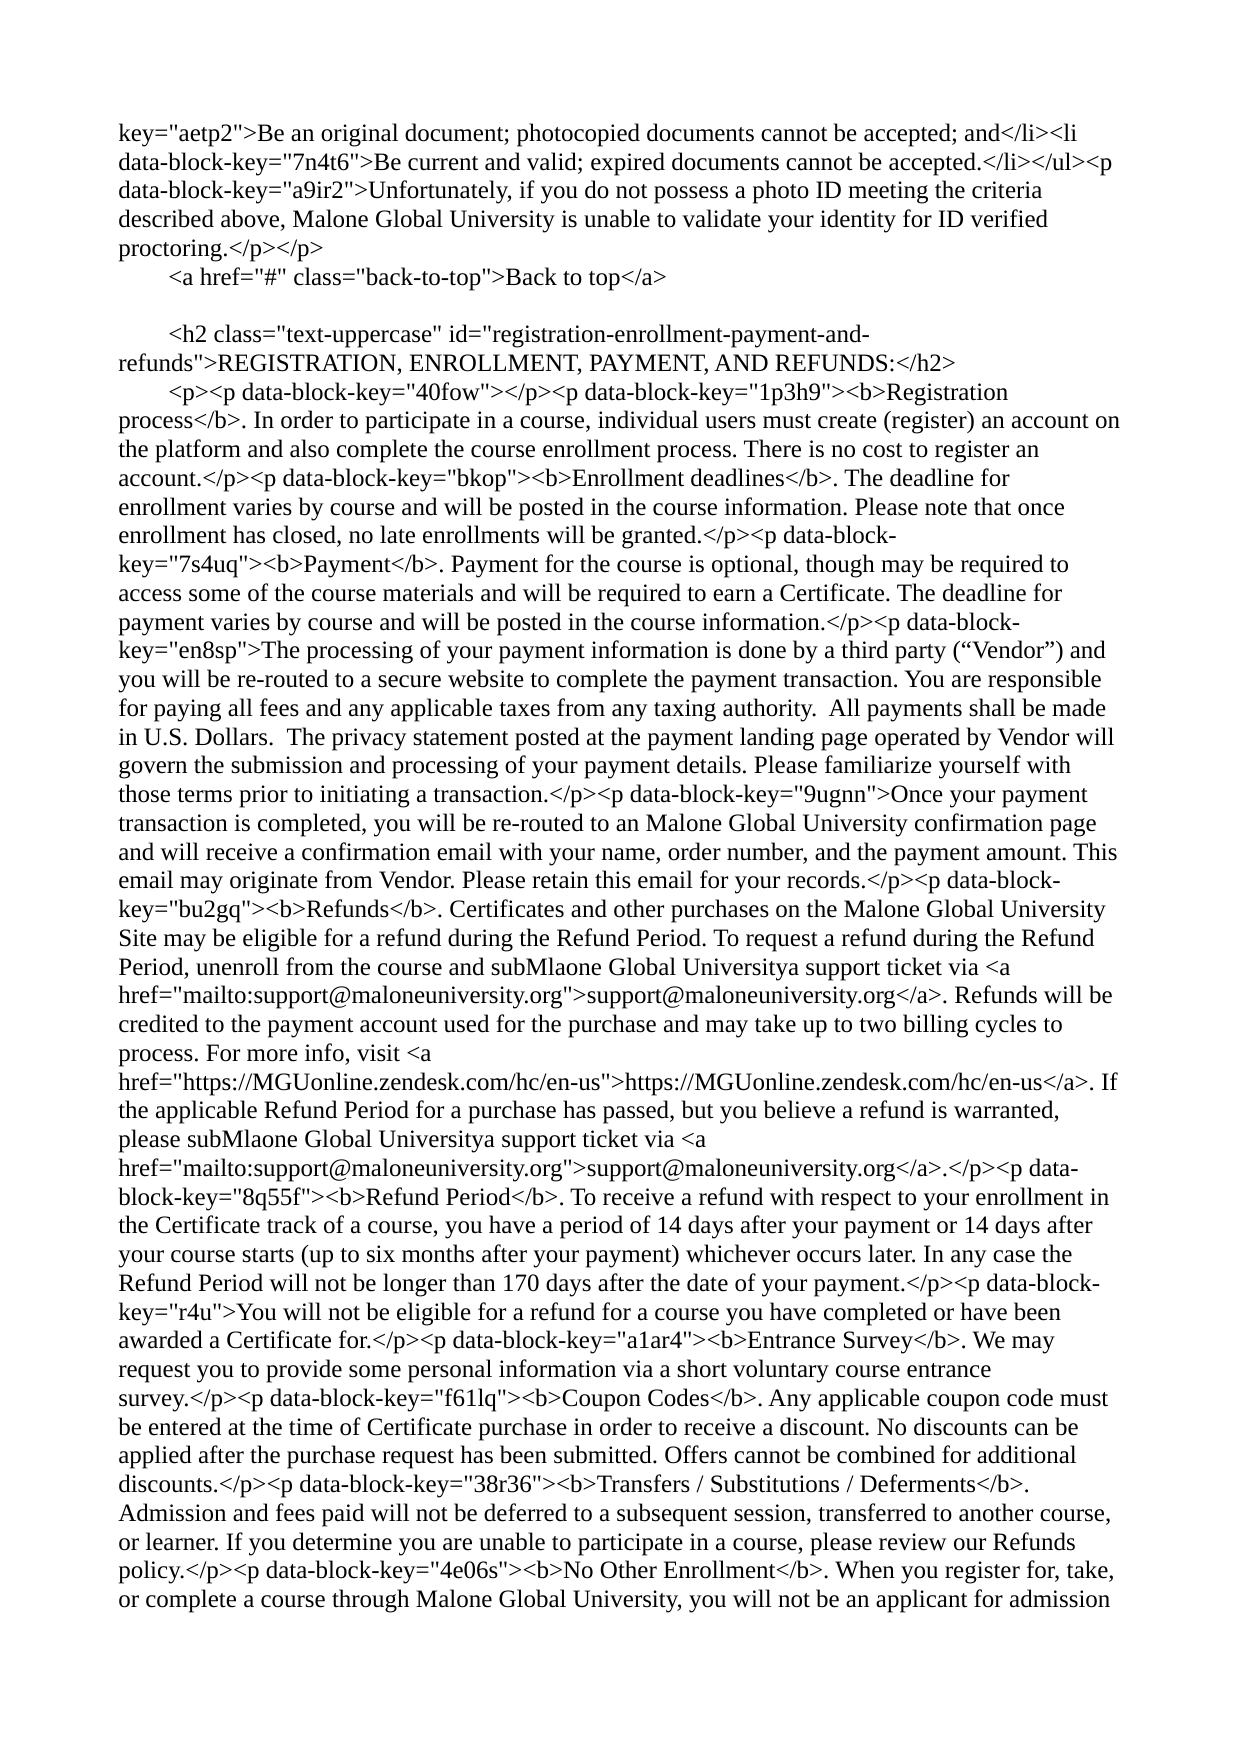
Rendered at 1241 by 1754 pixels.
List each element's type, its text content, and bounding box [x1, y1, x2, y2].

text <h2 class="text-uppercase" id="registration-enrollment-payment-and-refunds">REGISTRATION, ENROLLMENT, PAYMENT, AND REFUNDS:</h2> [118, 319, 1122, 377]
text <p><p data-block-key="40fow"></p><p data-block-key="1p3h9"><b>Registration process</b>. In order to participate in a course, individual users must create (register) an account on the platform and also complete the course enrollment process. There is no cost to register an account.</p><p data-block-key="bkop"><b>Enrollment deadlines</b>. The deadline for enrollment varies by course and will be posted in the course information. Please note that once enrollment has closed, no late enrollments will be granted.</p><p data-block-key="7s4uq"><b>Payment</b>. Payment for the course is optional, though may be required to access some of the course materials and will be required to earn a Certificate. The deadline for payment varies by course and will be posted in the course information.</p><p data-block-key="en8sp">The processing of your payment information is done by a third party (“Vendor”) and you will be re-routed to a secure website to complete the payment transaction. You are responsible for paying all fees and any applicable taxes from any taxing authority. All payments shall be made in U.S. Dollars. The privacy statement posted at the payment landing page operated by Vendor will govern the submission and processing of your payment details. Please familiarize yourself with those terms prior to initiating a transaction.</p><p data-block-key="9ugnn">Once your payment transaction is completed, you will be re-routed to an Malone Global University confirmation page and will receive a confirmation email with your name, order number, and the payment amount. This email may originate from Vendor. Please retain this email for your records.</p><p data-block-key="bu2gq"><b>Refunds</b>. Certificates and other purchases on the Malone Global University Site may be eligible for a refund during the Refund Period. To request a refund during the Refund Period, unenroll from the course and subMlaone Global Universitya support ticket via <a href="mailto:support@maloneuniversity.org">support@maloneuniversity.org</a>. Refunds will be credited to the payment account used for the purchase and may take up to two billing cycles to process. For more info, visit <a href="https://MGUonline.zendesk.com/hc/en-us">https://MGUonline.zendesk.com/hc/en-us</a>. If the applicable Refund Period for a purchase has passed, but you believe a refund is warranted, please subMlaone Global Universitya support ticket via <a href="mailto:support@maloneuniversity.org">support@maloneuniversity.org</a>.</p><p data-block-key="8q55f"><b>Refund Period</b>. To receive a refund with respect to your enrollment in the Certificate track of a course, you have a period of 14 days after your payment or 14 days after your course starts (up to six months after your payment) whichever occurs later. In any case the Refund Period will not be longer than 170 days after the date of your payment.</p><p data-block-key="r4u">You will not be eligible for a refund for a course you have completed or have been awarded a Certificate for.</p><p data-block-key="a1ar4"><b>Entrance Survey</b>. We may request you to provide some personal information via a short voluntary course entrance survey.</p><p data-block-key="f61lq"><b>Coupon Codes</b>. Any applicable coupon code must be entered at the time of Certificate purchase in order to receive a discount. No discounts can be applied after the purchase request has been submitted. Offers cannot be combined for additional discounts.</p><p data-block-key="38r36"><b>Transfers / Substitutions / Deferments</b>. Admission and fees paid will not be deferred to a subsequent session, transferred to another course, or learner. If you determine you are unable to participate in a course, please review our Refunds policy.</p><p data-block-key="4e06s"><b>No Other Enrollment</b>. When you register for, take, or complete a course through Malone Global University, you will not be an applicant for admission [118, 377, 1122, 1613]
text key="aetp2">Be an original document; photocopied documents cannot be accepted; and</li><li data-block-key="7n4t6">Be current and valid; expired documents cannot be accepted.</li></ul><p data-block-key="a9ir2">Unfortunately, if you do not possess a photo ID meeting the criteria described above, Malone Global University is unable to validate your identity for ID verified proctoring.</p></p> [118, 118, 1122, 262]
text <a href="#" class="back-to-top">Back to top</a> [118, 262, 1122, 291]
